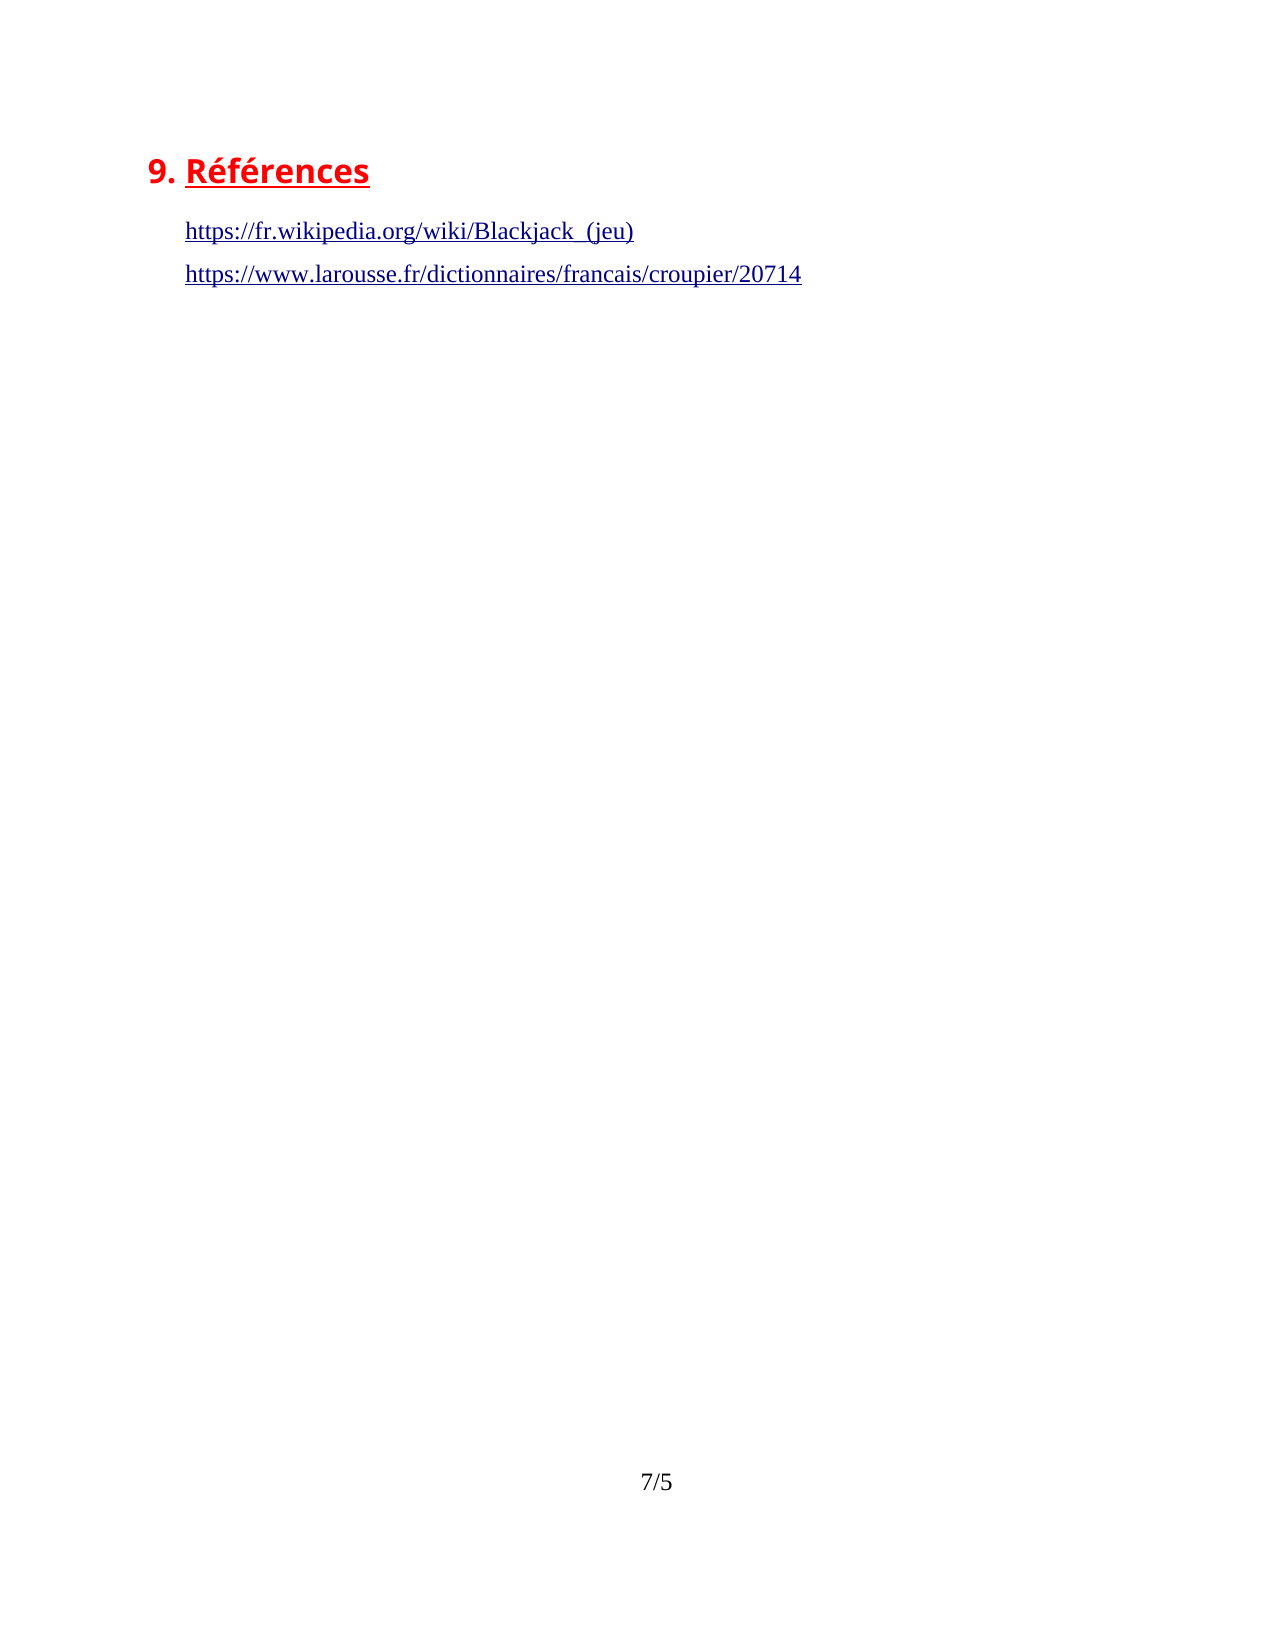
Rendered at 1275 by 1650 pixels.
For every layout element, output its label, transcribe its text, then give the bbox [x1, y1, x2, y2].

text https://fr.wikipedia.org/wiki/Blackjack_(jeu) [148, 216, 1127, 244]
list Références [148, 148, 1127, 193]
text https://www.larousse.fr/dictionnaires/francais/croupier/20714 [148, 259, 1127, 288]
